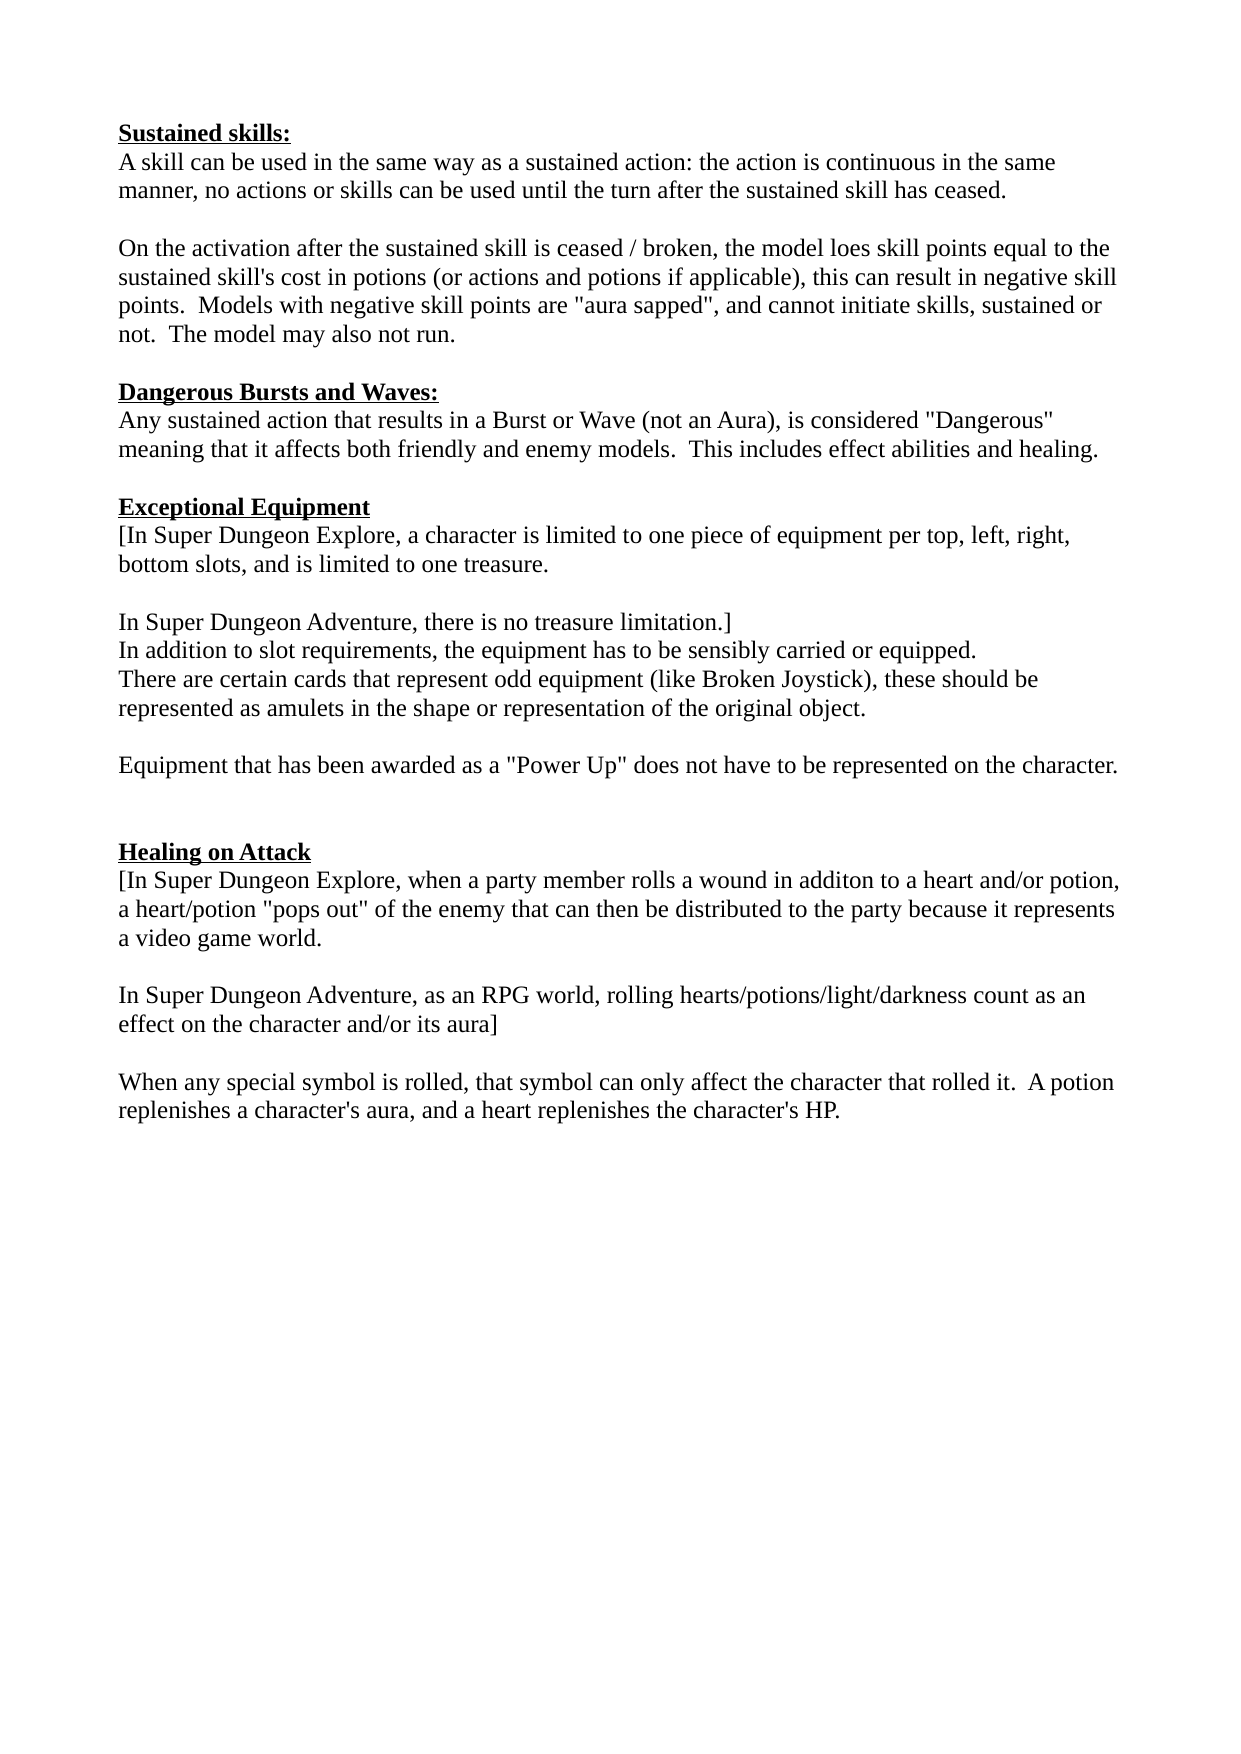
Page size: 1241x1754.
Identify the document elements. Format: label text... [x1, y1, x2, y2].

text Sustained skills: A skill can be used in the same way as a sustained action: the action is continuous in the same manner, no actions or skills can be used until the turn after the sustained skill has ceased. [118, 118, 1122, 204]
text Dangerous Bursts and Waves: [118, 377, 1122, 406]
text Any sustained action that results in a Burst or Wave (not an Aura), is considered "Dangerous" meaning that it affects both friendly and enemy models. This includes effect abilities and healing. Exceptional Equipment [118, 406, 1122, 521]
text [In Super Dungeon Explore, a character is limited to one piece of equipment per top, left, right, bottom slots, and is limited to one treasure. In Super Dungeon Adventure, there is no treasure limitation.] In addition to slot requirements, the equipment has to be sensibly carried or equipped. There are certain cards that represent odd equipment (like Broken Joystick), these should be represented as amulets in the shape or representation of the original object. Equipment that has been awarded as a "Power Up" does not have to be represented on the character. Healing on Attack [118, 521, 1122, 866]
text [In Super Dungeon Explore, when a party member rolls a wound in additon to a heart and/or potion, a heart/potion "pops out" of the enemy that can then be distributed to the party because it represents a video game world. In Super Dungeon Adventure, as an RPG world, rolling hearts/potions/light/darkness count as an effect on the character and/or its aura] When any special symbol is rolled, that symbol can only affect the character that rolled it. A potion replenishes a character's aura, and a heart replenishes the character's HP. [118, 866, 1122, 1124]
text On the activation after the sustained skill is ceased / broken, the model loes skill points equal to the sustained skill's cost in potions (or actions and potions if applicable), this can result in negative skill points. Models with negative skill points are "aura sapped", and cannot initiate skills, sustained or not. The model may also not run. [118, 233, 1122, 348]
